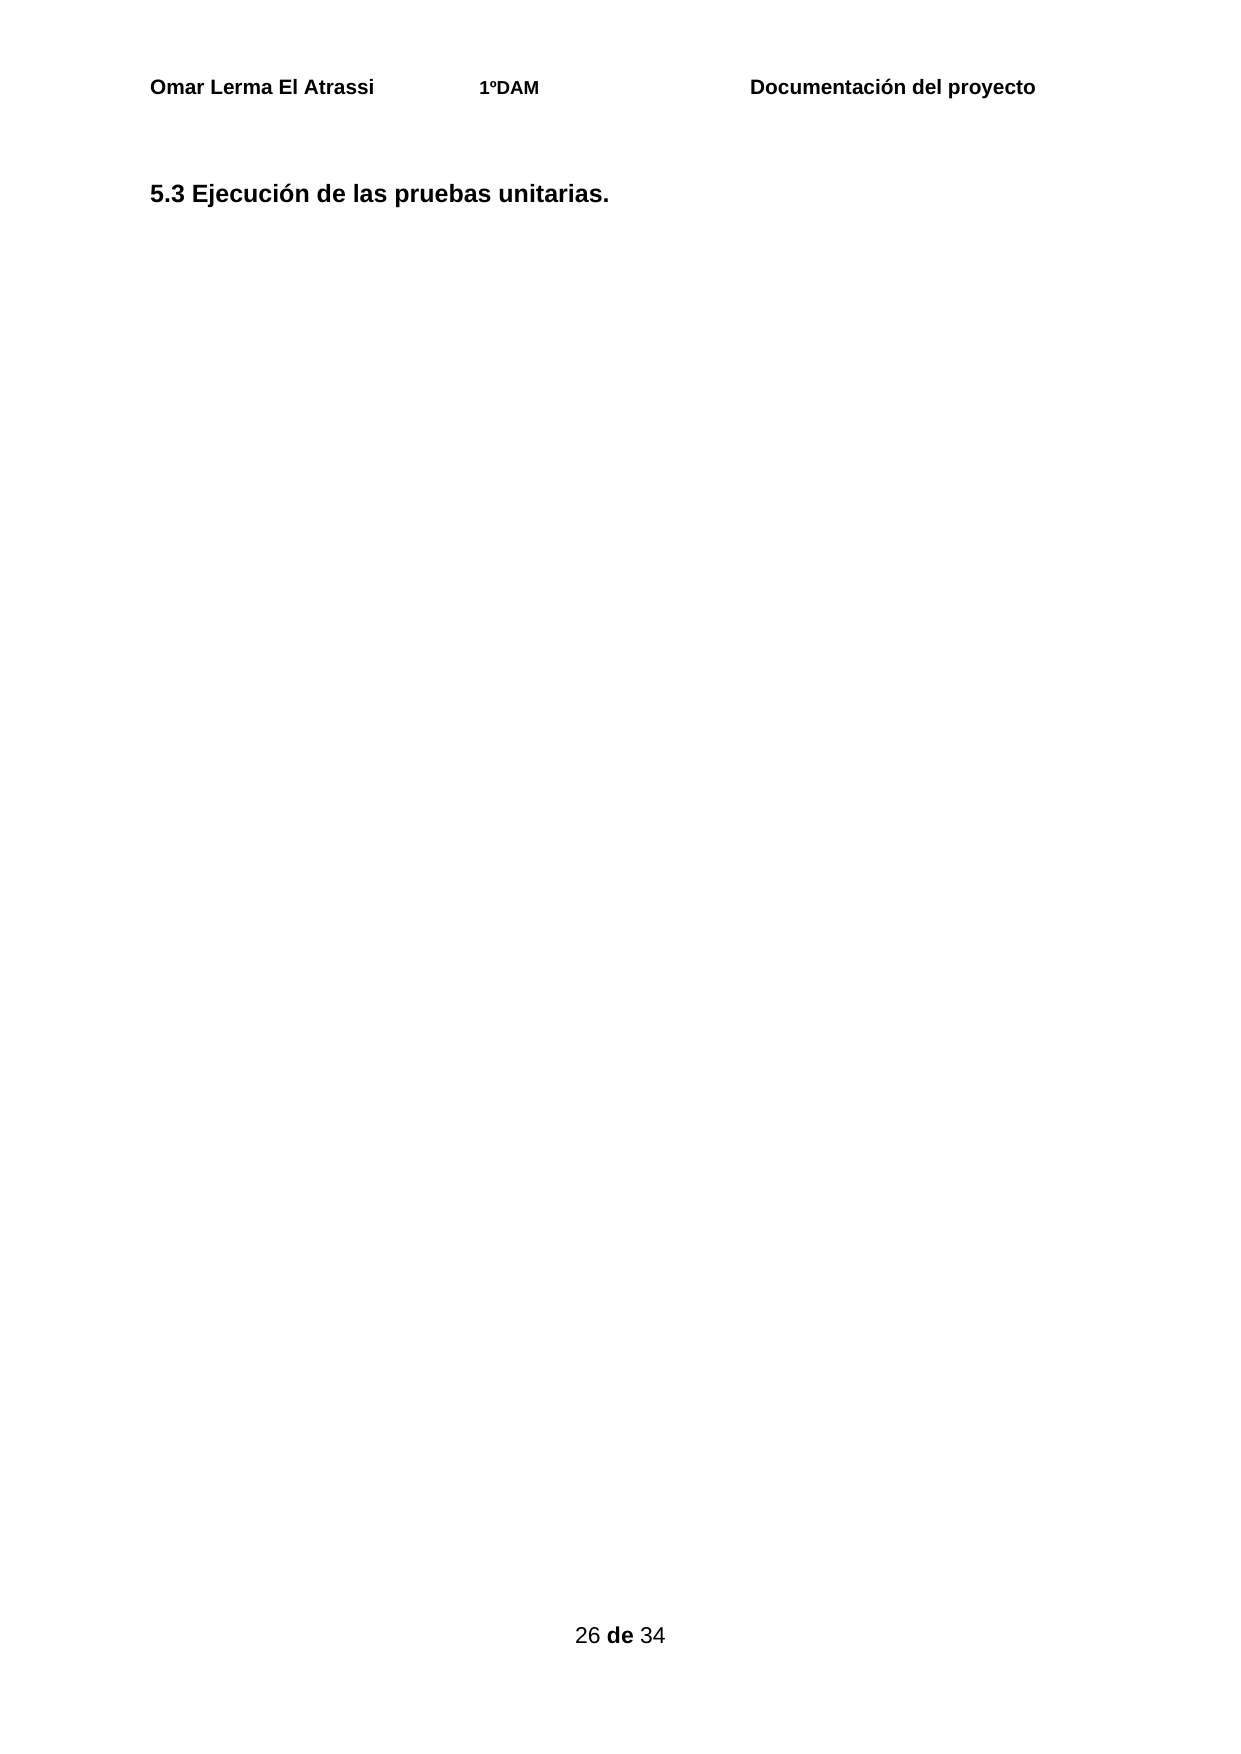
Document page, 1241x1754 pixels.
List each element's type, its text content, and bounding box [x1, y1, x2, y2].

subtitle 5.3 Ejecución de las pruebas unitarias. [150, 179, 1090, 208]
